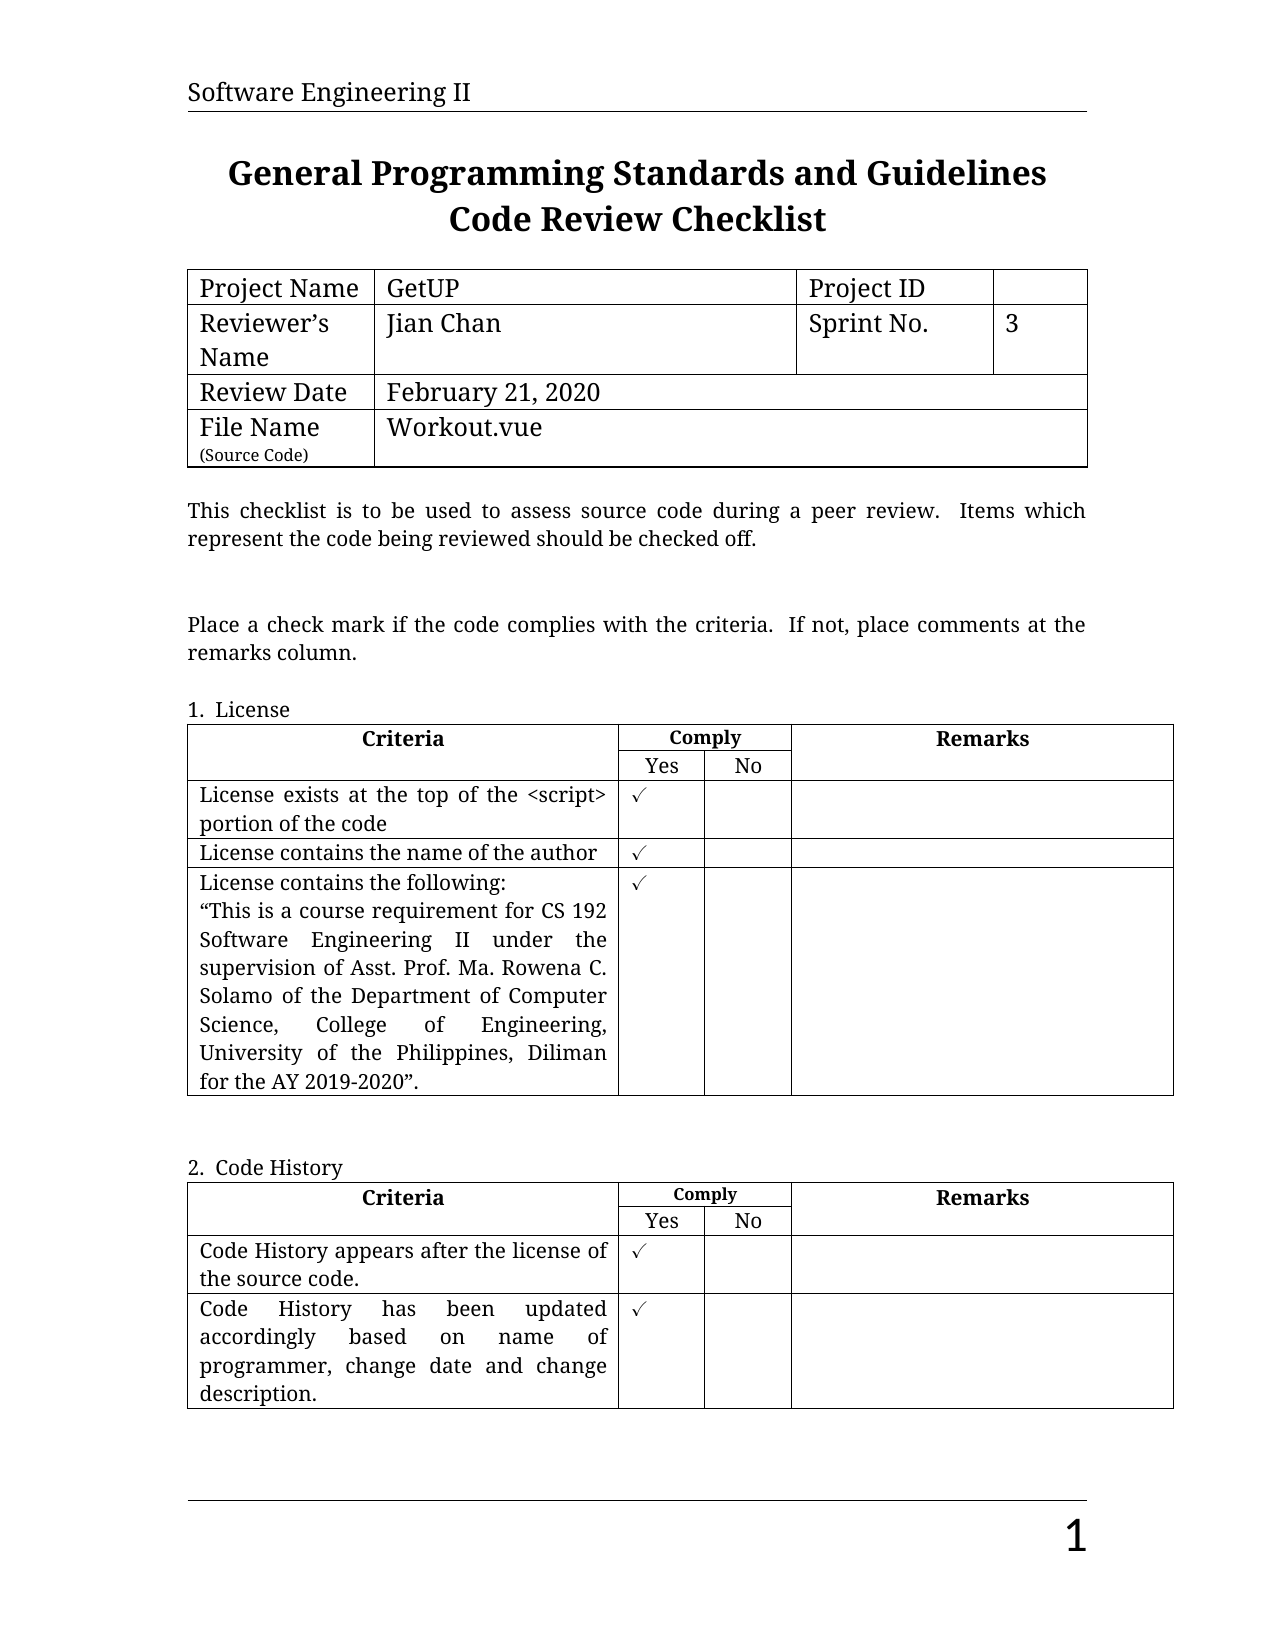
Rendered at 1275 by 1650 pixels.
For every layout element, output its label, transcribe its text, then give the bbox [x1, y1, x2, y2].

table_cell Workout.vue [375, 410, 1087, 466]
table_cell Yes [619, 1207, 704, 1235]
table_cell [792, 839, 1173, 867]
table_cell [792, 1294, 1173, 1408]
table_cell ✓ [619, 839, 704, 867]
table_cell [792, 781, 1173, 837]
table_cell Code History appears after the license of the source code. [188, 1236, 618, 1293]
table_header GetUP [375, 270, 796, 304]
text Place a check mark if the code complies with the criteria. If not, place comments at the remarks column. [187, 610, 1087, 667]
table_cell Sprint No. [797, 305, 993, 373]
table_cell Code History has been updated accordingly based on name of programmer, change date and change description. [188, 1294, 618, 1408]
table_cell Review Date [188, 375, 374, 409]
table_header Project Name [188, 270, 374, 304]
table_cell [705, 1294, 791, 1408]
table_cell Yes [619, 751, 704, 779]
table_cell Jian Chan [375, 305, 796, 373]
table_cell [705, 839, 791, 867]
table_cell [705, 781, 791, 837]
table_header Project ID [797, 270, 993, 304]
table_cell License contains the name of the author [188, 839, 618, 867]
table_cell [705, 868, 791, 1095]
table_header Criteria [188, 1183, 618, 1235]
table_header Criteria [188, 725, 618, 779]
table_header [994, 270, 1087, 304]
table_cell No [705, 751, 791, 779]
table_cell No [705, 1207, 791, 1235]
table_header Comply [619, 1183, 791, 1206]
table_cell File Name (Source Code) [188, 410, 374, 466]
table_cell License contains the following: “This is a course requirement for CS 192 Software Engineering II under the supervision of Asst. Prof. Ma. Rowena C. Solamo of the Department of Computer Science, College of Engineering, University of the Philippines, Diliman for the AY 2019-2020”. [188, 868, 618, 1095]
text 2. Code History [187, 1153, 1087, 1182]
table_cell ✓ [619, 1294, 704, 1408]
text This checklist is to be used to assess source code during a peer review. Items which represent the code being reviewed should be checked off. [187, 496, 1087, 553]
table_cell [792, 1236, 1173, 1293]
text 1. License [187, 695, 1087, 723]
table_cell Reviewer’s Name [188, 305, 374, 373]
table_header Comply [619, 725, 791, 750]
table_cell [792, 868, 1173, 1095]
table_cell ✓ [619, 868, 704, 1095]
table_cell 3 [994, 305, 1087, 373]
table_cell ✓ [619, 781, 704, 837]
text General Programming Standards and Guidelines Code Review Checklist [187, 150, 1087, 241]
table_header Remarks [792, 1183, 1173, 1235]
table_cell February 21, 2020 [375, 375, 1087, 409]
table_cell ✓ [619, 1236, 704, 1293]
table_cell License exists at the top of the <script> portion of the code [188, 781, 618, 837]
table_header Remarks [792, 725, 1173, 779]
table_cell [705, 1236, 791, 1293]
